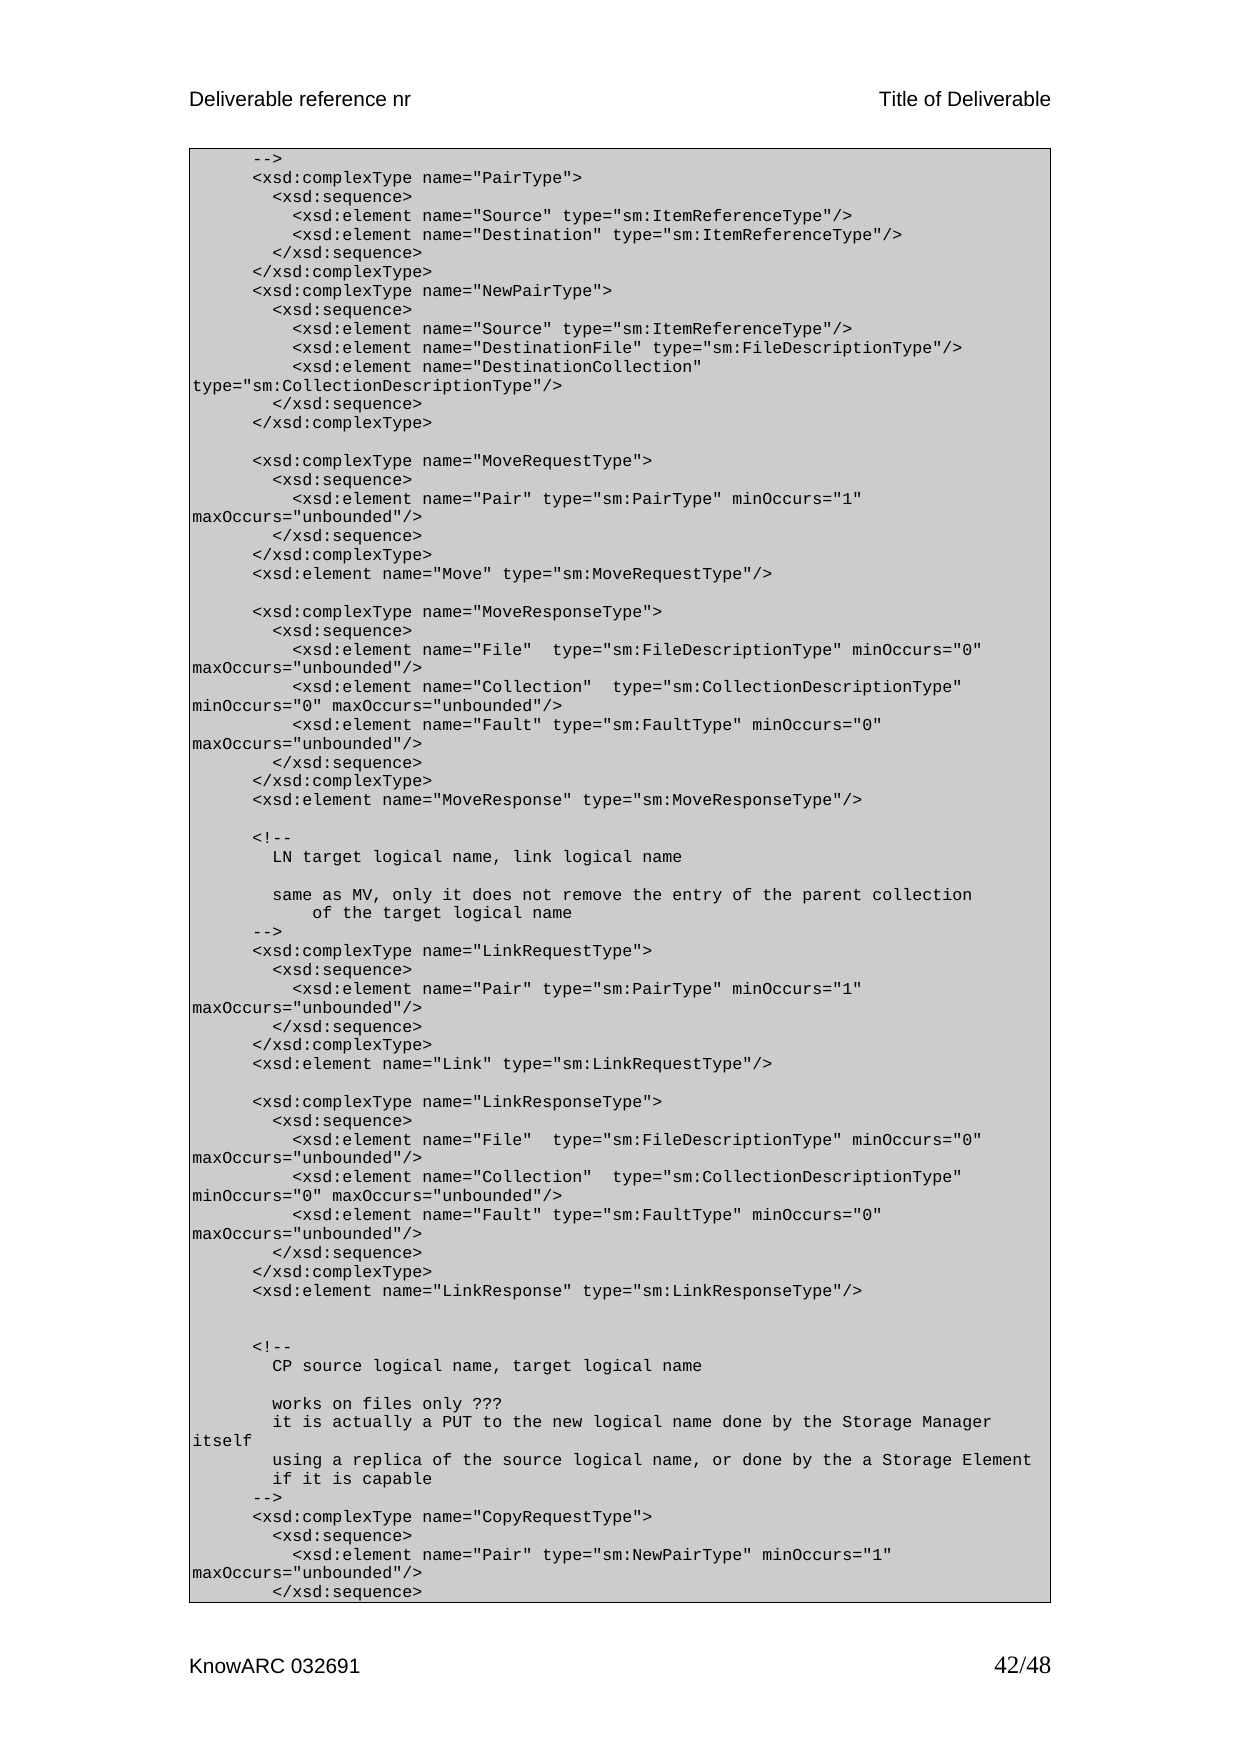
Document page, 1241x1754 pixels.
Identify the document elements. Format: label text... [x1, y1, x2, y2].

text <xsd:complexType name="NewPairType"> [190, 280, 1050, 298]
text <xsd:sequence> [190, 619, 1050, 638]
text </xsd:sequence> [190, 1015, 1050, 1034]
text <xsd:element name="Fault" type="sm:FaultType" minOccurs="0" maxOccurs="unbounded"/> [190, 1203, 1050, 1241]
text <xsd:sequence> [190, 298, 1050, 317]
text --> [190, 921, 1050, 939]
text <xsd:element name="LinkResponse" type="sm:LinkResponseType"/> [190, 1279, 1050, 1298]
text <xsd:element name="Source" type="sm:ItemReferenceType"/> [190, 204, 1050, 223]
text <xsd:element name="Move" type="sm:MoveRequestType"/> [190, 562, 1050, 581]
text <xsd:sequence> [190, 958, 1050, 977]
text </xsd:complexType> [190, 770, 1050, 789]
text <xsd:complexType name="PairType"> [190, 167, 1050, 185]
text <xsd:sequence> [190, 1524, 1050, 1543]
text </xsd:complexType> [190, 1034, 1050, 1053]
text </xsd:sequence> [190, 242, 1050, 261]
text CP source logical name, target logical name [190, 1354, 1050, 1373]
text same as MV, only it does not remove the entry of the parent collection [190, 883, 1050, 902]
text <xsd:element name="Collection" type="sm:CollectionDescriptionType" minOccurs="0" maxOccurs="unbounded"/> [190, 676, 1050, 713]
text <xsd:element name="Pair" type="sm:PairType" minOccurs="1" maxOccurs="unbounded"/> [190, 977, 1050, 1015]
text <xsd:element name="Pair" type="sm:NewPairType" minOccurs="1" maxOccurs="unbounded"/> [190, 1543, 1050, 1581]
text --> [190, 1486, 1050, 1505]
text <xsd:element name="Destination" type="sm:ItemReferenceType"/> [190, 223, 1050, 242]
text </xsd:complexType> [190, 1260, 1050, 1279]
text <xsd:element name="MoveResponse" type="sm:MoveResponseType"/> [190, 789, 1050, 808]
text <xsd:complexType name="MoveRequestType"> [190, 449, 1050, 468]
text </xsd:sequence> [190, 1581, 1050, 1602]
text <xsd:sequence> [190, 1109, 1050, 1128]
text of the target logical name [190, 902, 1050, 921]
text <xsd:element name="DestinationCollection" type="sm:CollectionDescriptionType"/> [190, 355, 1050, 393]
text <xsd:sequence> [190, 468, 1050, 487]
text </xsd:sequence> [190, 1241, 1050, 1260]
text <!-- [190, 826, 1050, 845]
text <xsd:element name="Link" type="sm:LinkRequestType"/> [190, 1053, 1050, 1072]
text </xsd:sequence> [190, 525, 1050, 544]
text it is actually a PUT to the new logical name done by the Storage Manager itself [190, 1411, 1050, 1449]
text </xsd:sequence> [190, 751, 1050, 770]
text </xsd:sequence> [190, 393, 1050, 412]
text works on files only ??? [190, 1392, 1050, 1411]
text <xsd:element name="Fault" type="sm:FaultType" minOccurs="0" maxOccurs="unbounded"/> [190, 713, 1050, 751]
text if it is capable [190, 1467, 1050, 1486]
text <xsd:complexType name="CopyRequestType"> [190, 1505, 1050, 1524]
text <xsd:element name="Collection" type="sm:CollectionDescriptionType" minOccurs="0" maxOccurs="unbounded"/> [190, 1166, 1050, 1203]
text <xsd:element name="File" type="sm:FileDescriptionType" minOccurs="0" maxOccurs="unbounded"/> [190, 638, 1050, 676]
text <xsd:sequence> [190, 185, 1050, 204]
text <xsd:element name="DestinationFile" type="sm:FileDescriptionType"/> [190, 336, 1050, 355]
text --> [190, 149, 1050, 167]
text </xsd:complexType> [190, 544, 1050, 562]
text <!-- [190, 1336, 1050, 1354]
text <xsd:complexType name="MoveResponseType"> [190, 600, 1050, 619]
text </xsd:complexType> [190, 412, 1050, 431]
text <xsd:element name="File" type="sm:FileDescriptionType" minOccurs="0" maxOccurs="unbounded"/> [190, 1128, 1050, 1166]
text using a replica of the source logical name, or done by the a Storage Element [190, 1449, 1050, 1467]
text <xsd:complexType name="LinkRequestType"> [190, 939, 1050, 958]
text <xsd:complexType name="LinkResponseType"> [190, 1090, 1050, 1109]
text LN target logical name, link logical name [190, 845, 1050, 864]
text <xsd:element name="Source" type="sm:ItemReferenceType"/> [190, 317, 1050, 336]
text </xsd:complexType> [190, 261, 1050, 280]
text <xsd:element name="Pair" type="sm:PairType" minOccurs="1" maxOccurs="unbounded"/> [190, 487, 1050, 525]
